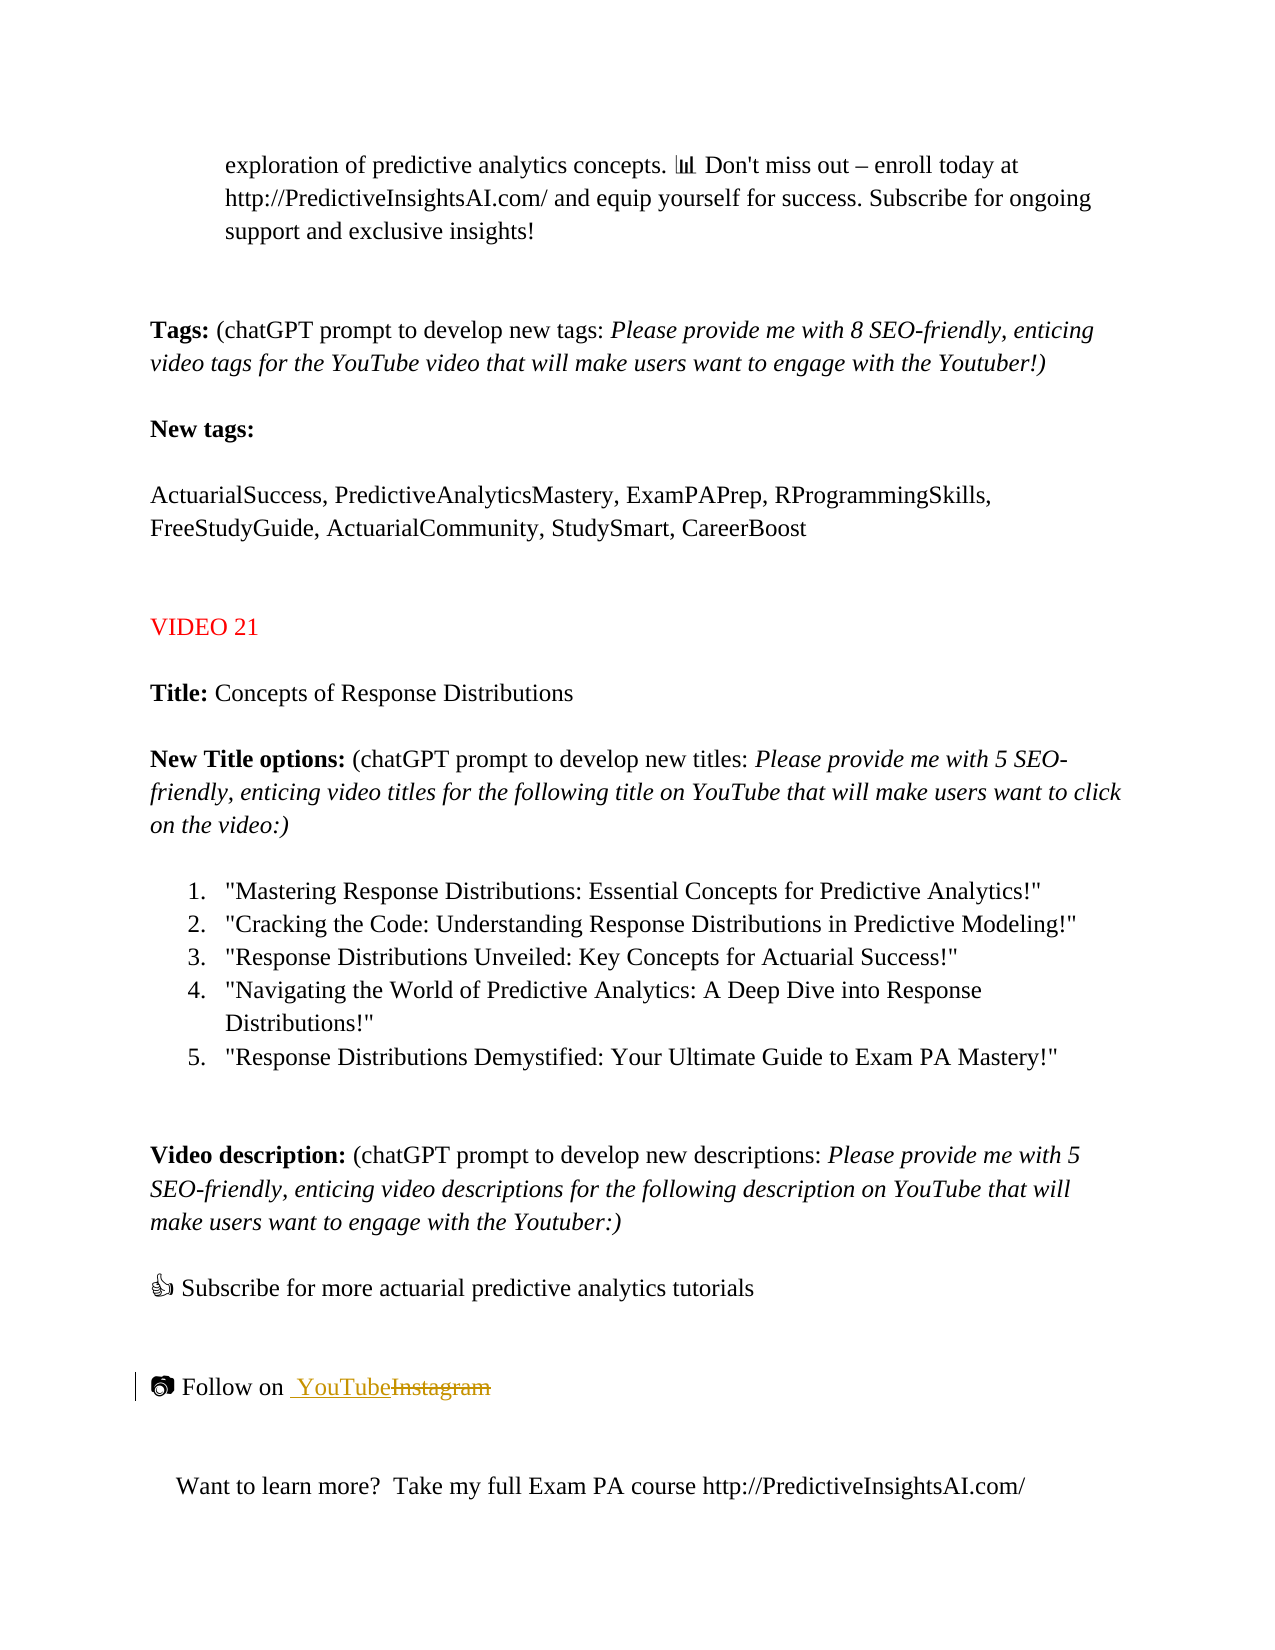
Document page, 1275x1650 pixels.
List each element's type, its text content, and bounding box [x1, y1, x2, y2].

list "Cracking the Code: Understanding Response Distributions in Predictive Modeling!" [187, 909, 1125, 938]
text 📷 Follow on YouTube [150, 1372, 1125, 1401]
text 🚀 Want to learn more? Take my full Exam PA course http://PredictiveInsightsAI.com/ [150, 1471, 1125, 1499]
text Title: Concepts of Response Distributions [150, 678, 1125, 707]
text VIDEO 21 [150, 612, 1125, 641]
text 👍 Subscribe for more actuarial predictive analytics tutorials [150, 1273, 1125, 1301]
text New Title options: (chatGPT prompt to develop new titles: Please provide me with 5 SEO-friendly, enticing video titles for the following title on YouTube that will make users want to click on the video:) [150, 744, 1125, 839]
list exploration of predictive analytics concepts. 📊 Don't miss out – enroll today at http://PredictiveInsightsAI.com/ and equip yourself for success. Subscribe for ongoing support and exclusive insights! [187, 150, 1125, 245]
text Tags: (chatGPT prompt to develop new tags: Please provide me with 8 SEO-friendly, enticing video tags for the YouTube video that will make users want to engage with the Youtuber!) [150, 315, 1125, 377]
list "Response Distributions Unveiled: Key Concepts for Actuarial Success!" [187, 942, 1125, 971]
text Video description: (chatGPT prompt to develop new descriptions: Please provide me with 5 SEO-friendly, enticing video descriptions for the following description on YouTube that will make users want to engage with the Youtuber:) [150, 1141, 1125, 1235]
text ActuarialSuccess, PredictiveAnalyticsMastery, ExamPAPrep, RProgrammingSkills, FreeStudyGuide, ActuarialCommunity, StudySmart, CareerBoost [150, 480, 1125, 542]
list "Mastering Response Distributions: Essential Concepts for Predictive Analytics!" [187, 876, 1125, 905]
list "Navigating the World of Predictive Analytics: A Deep Dive into Response Distributions!" [187, 976, 1125, 1037]
list "Response Distributions Demystified: Your Ultimate Guide to Exam PA Mastery!" [187, 1042, 1125, 1070]
text New tags: [150, 414, 1125, 443]
